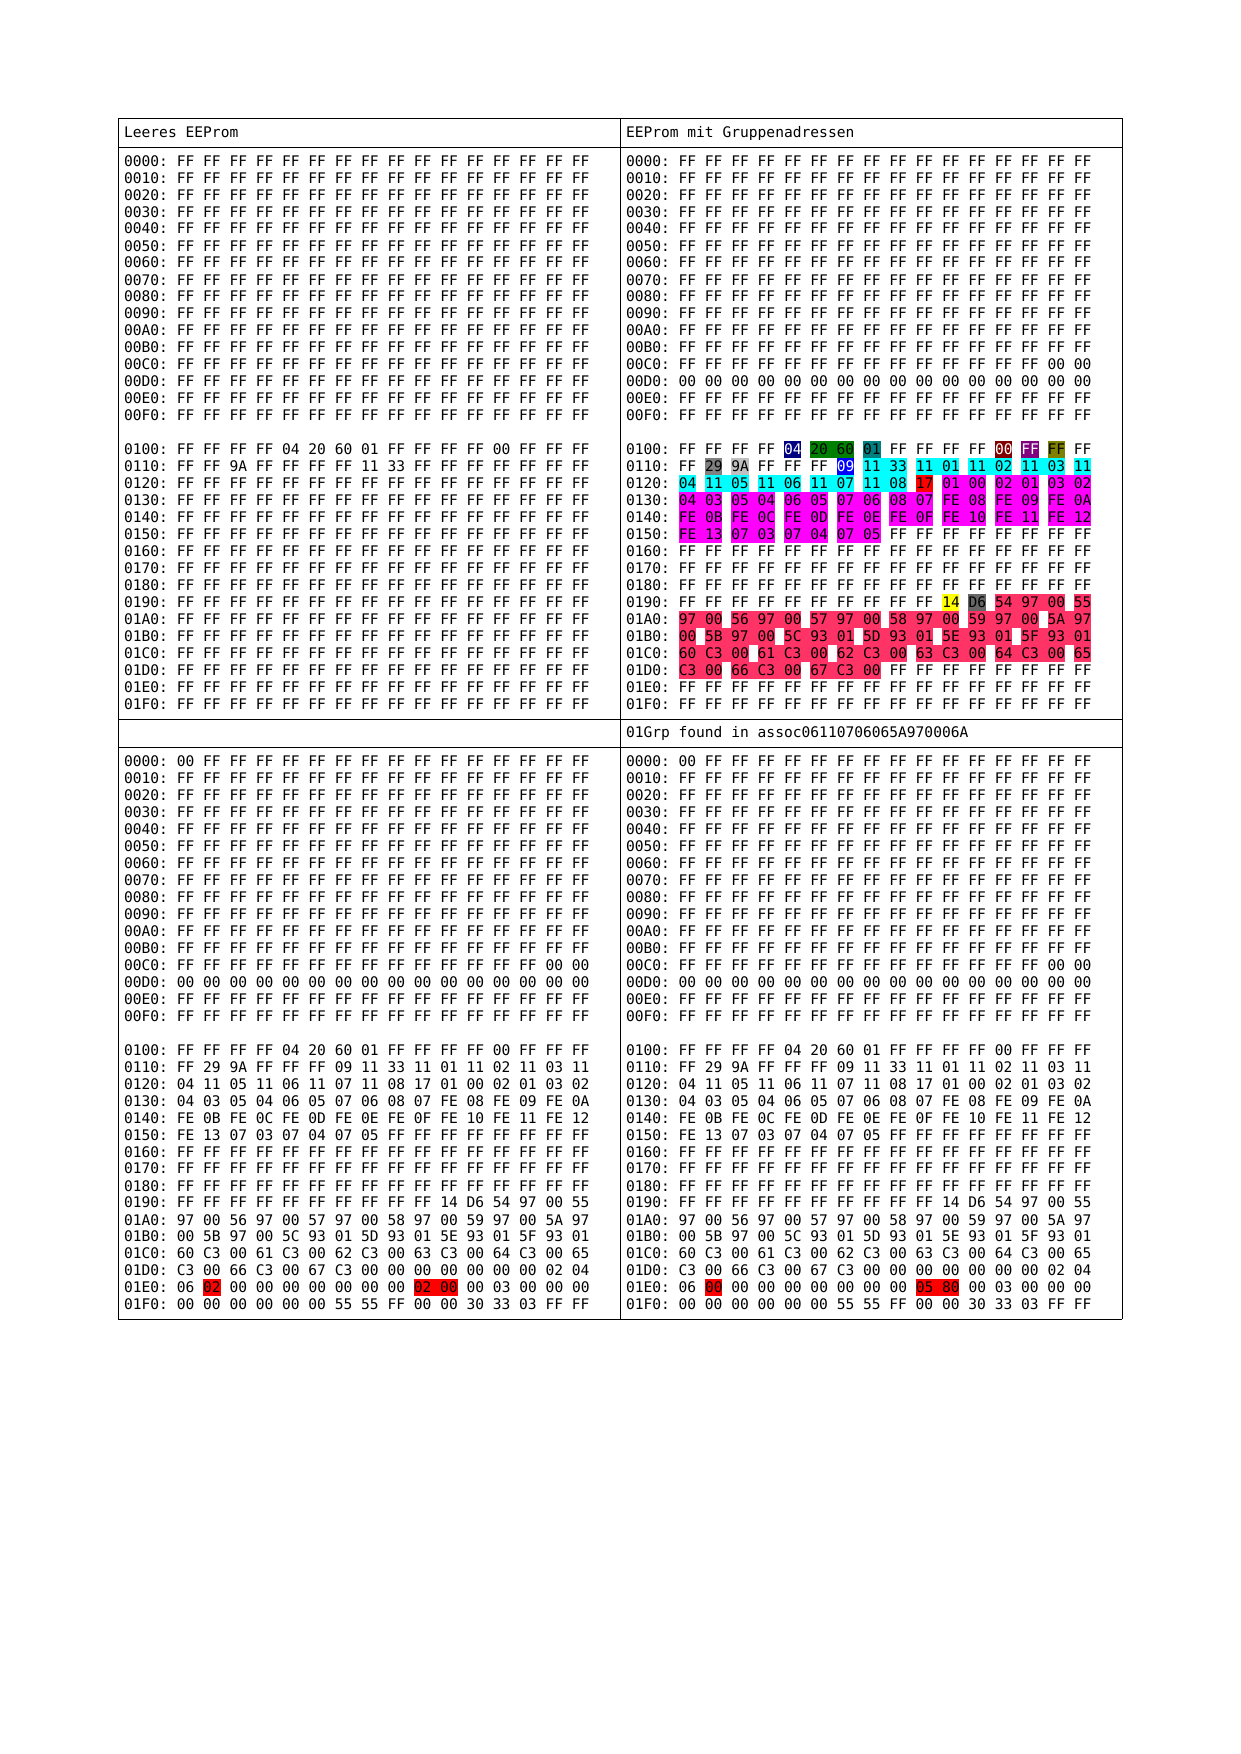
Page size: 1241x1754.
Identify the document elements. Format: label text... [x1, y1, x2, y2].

table_header Leeres EEProm [119, 119, 620, 147]
table_cell 0000: FF FF FF FF FF FF FF FF FF FF FF FF FF FF FF FF 0010: FF FF FF FF FF FF FF FF FF FF FF FF FF FF FF FF 0020: FF FF FF FF FF FF FF FF FF FF FF FF FF FF FF FF 0030: FF FF FF FF FF FF FF FF FF FF FF FF FF FF FF FF 0040: FF FF FF FF FF FF FF FF FF FF FF FF FF FF FF FF 0050: FF FF FF FF FF FF FF FF FF FF FF FF FF FF FF FF 0060: FF FF FF FF FF FF FF FF FF FF FF FF FF FF FF FF 0070: FF FF FF FF FF FF FF FF FF FF FF FF FF FF FF FF 0080: FF FF FF FF FF FF FF FF FF FF FF FF FF FF FF FF 0090: FF FF FF FF FF FF FF FF FF FF FF FF FF FF FF FF 00A0: FF FF FF FF FF FF FF FF FF FF FF FF FF FF FF FF 00B0: FF FF FF FF FF FF FF FF FF FF FF FF FF FF FF FF 00C0: FF FF FF FF FF FF FF FF FF FF FF FF FF FF 00 00 00D0: 00 00 00 00 00 00 00 00 00 00 00 00 00 00 00 00 00E0: FF FF FF FF FF FF FF FF FF FF FF FF FF FF FF FF 00F0: FF FF FF FF FF FF FF FF FF FF FF FF FF FF FF FF 0100: FF FF FF FF 04 20 60 01 FF FF FF FF 00 FF FF FF 0110: FF 29 9A FF FF FF 09 11 33 11 01 11 02 11 03 11 0120: 04 11 05 11 06 11 07 11 08 17 01 00 02 01 03 02 0130: 04 03 05 04 06 05 07 06 08 07 FE 08 FE 09 FE 0A 0140: FE 0B FE 0C FE 0D FE 0E FE 0F FE 10 FE 11 FE 12 0150: FE 13 07 03 07 04 07 05 FF FF FF FF FF FF FF FF 0160: FF FF FF FF FF FF FF FF FF FF FF FF FF FF FF FF 0170: FF FF FF FF FF FF FF FF FF FF FF FF FF FF FF FF 0180: FF FF FF FF FF FF FF FF FF FF FF FF FF FF FF FF 0190: FF FF FF FF FF FF FF FF FF FF 14 D6 54 97 00 55 01A0: 97 00 56 97 00 57 97 00 58 97 00 59 97 00 5A 97 01B0: 00 5B 97 00 5C 93 01 5D 93 01 5E 93 01 5F 93 01 01C0: 60 C3 00 61 C3 00 62 C3 00 63 C3 00 64 C3 00 65 01D0: C3 00 66 C3 00 67 C3 00 FF FF FF FF FF FF FF FF 01E0: FF FF FF FF FF FF FF FF FF FF FF FF FF FF FF FF 01F0: FF FF FF FF FF FF FF FF FF FF FF FF FF FF FF FF [621, 148, 1122, 718]
table_cell 0000: FF FF FF FF FF FF FF FF FF FF FF FF FF FF FF FF 0010: FF FF FF FF FF FF FF FF FF FF FF FF FF FF FF FF 0020: FF FF FF FF FF FF FF FF FF FF FF FF FF FF FF FF 0030: FF FF FF FF FF FF FF FF FF FF FF FF FF FF FF FF 0040: FF FF FF FF FF FF FF FF FF FF FF FF FF FF FF FF 0050: FF FF FF FF FF FF FF FF FF FF FF FF FF FF FF FF 0060: FF FF FF FF FF FF FF FF FF FF FF FF FF FF FF FF 0070: FF FF FF FF FF FF FF FF FF FF FF FF FF FF FF FF 0080: FF FF FF FF FF FF FF FF FF FF FF FF FF FF FF FF 0090: FF FF FF FF FF FF FF FF FF FF FF FF FF FF FF FF 00A0: FF FF FF FF FF FF FF FF FF FF FF FF FF FF FF FF 00B0: FF FF FF FF FF FF FF FF FF FF FF FF FF FF FF FF 00C0: FF FF FF FF FF FF FF FF FF FF FF FF FF FF FF FF 00D0: FF FF FF FF FF FF FF FF FF FF FF FF FF FF FF FF 00E0: FF FF FF FF FF FF FF FF FF FF FF FF FF FF FF FF 00F0: FF FF FF FF FF FF FF FF FF FF FF FF FF FF FF FF 0100: FF FF FF FF 04 20 60 01 FF FF FF FF 00 FF FF FF 0110: FF FF 9A FF FF FF FF 11 33 FF FF FF FF FF FF FF 0120: FF FF FF FF FF FF FF FF FF FF FF FF FF FF FF FF 0130: FF FF FF FF FF FF FF FF FF FF FF FF FF FF FF FF 0140: FF FF FF FF FF FF FF FF FF FF FF FF FF FF FF FF 0150: FF FF FF FF FF FF FF FF FF FF FF FF FF FF FF FF 0160: FF FF FF FF FF FF FF FF FF FF FF FF FF FF FF FF 0170: FF FF FF FF FF FF FF FF FF FF FF FF FF FF FF FF 0180: FF FF FF FF FF FF FF FF FF FF FF FF FF FF FF FF 0190: FF FF FF FF FF FF FF FF FF FF FF FF FF FF FF FF 01A0: FF FF FF FF FF FF FF FF FF FF FF FF FF FF FF FF 01B0: FF FF FF FF FF FF FF FF FF FF FF FF FF FF FF FF 01C0: FF FF FF FF FF FF FF FF FF FF FF FF FF FF FF FF 01D0: FF FF FF FF FF FF FF FF FF FF FF FF FF FF FF FF 01E0: FF FF FF FF FF FF FF FF FF FF FF FF FF FF FF FF 01F0: FF FF FF FF FF FF FF FF FF FF FF FF FF FF FF FF [119, 148, 620, 718]
table_cell 0000: 00 FF FF FF FF FF FF FF FF FF FF FF FF FF FF FF 0010: FF FF FF FF FF FF FF FF FF FF FF FF FF FF FF FF 0020: FF FF FF FF FF FF FF FF FF FF FF FF FF FF FF FF 0030: FF FF FF FF FF FF FF FF FF FF FF FF FF FF FF FF 0040: FF FF FF FF FF FF FF FF FF FF FF FF FF FF FF FF 0050: FF FF FF FF FF FF FF FF FF FF FF FF FF FF FF FF 0060: FF FF FF FF FF FF FF FF FF FF FF FF FF FF FF FF 0070: FF FF FF FF FF FF FF FF FF FF FF FF FF FF FF FF 0080: FF FF FF FF FF FF FF FF FF FF FF FF FF FF FF FF 0090: FF FF FF FF FF FF FF FF FF FF FF FF FF FF FF FF 00A0: FF FF FF FF FF FF FF FF FF FF FF FF FF FF FF FF 00B0: FF FF FF FF FF FF FF FF FF FF FF FF FF FF FF FF 00C0: FF FF FF FF FF FF FF FF FF FF FF FF FF FF 00 00 00D0: 00 00 00 00 00 00 00 00 00 00 00 00 00 00 00 00 00E0: FF FF FF FF FF FF FF FF FF FF FF FF FF FF FF FF 00F0: FF FF FF FF FF FF FF FF FF FF FF FF FF FF FF FF 0100: FF FF FF FF 04 20 60 01 FF FF FF FF 00 FF FF FF 0110: FF 29 9A FF FF FF 09 11 33 11 01 11 02 11 03 11 0120: 04 11 05 11 06 11 07 11 08 17 01 00 02 01 03 02 0130: 04 03 05 04 06 05 07 06 08 07 FE 08 FE 09 FE 0A 0140: FE 0B FE 0C FE 0D FE 0E FE 0F FE 10 FE 11 FE 12 0150: FE 13 07 03 07 04 07 05 FF FF FF FF FF FF FF FF 0160: FF FF FF FF FF FF FF FF FF FF FF FF FF FF FF FF 0170: FF FF FF FF FF FF FF FF FF FF FF FF FF FF FF FF 0180: FF FF FF FF FF FF FF FF FF FF FF FF FF FF FF FF 0190: FF FF FF FF FF FF FF FF FF FF 14 D6 54 97 00 55 01A0: 97 00 56 97 00 57 97 00 58 97 00 59 97 00 5A 97 01B0: 00 5B 97 00 5C 93 01 5D 93 01 5E 93 01 5F 93 01 01C0: 60 C3 00 61 C3 00 62 C3 00 63 C3 00 64 C3 00 65 01D0: C3 00 66 C3 00 67 C3 00 00 00 00 00 00 00 02 04 01E0: 06 00 00 00 00 00 00 00 00 05 80 00 03 00 00 00 01F0: 00 00 00 00 00 00 55 55 FF 00 00 30 33 03 FF FF [621, 748, 1122, 1319]
table_cell 0000: 00 FF FF FF FF FF FF FF FF FF FF FF FF FF FF FF 0010: FF FF FF FF FF FF FF FF FF FF FF FF FF FF FF FF 0020: FF FF FF FF FF FF FF FF FF FF FF FF FF FF FF FF 0030: FF FF FF FF FF FF FF FF FF FF FF FF FF FF FF FF 0040: FF FF FF FF FF FF FF FF FF FF FF FF FF FF FF FF 0050: FF FF FF FF FF FF FF FF FF FF FF FF FF FF FF FF 0060: FF FF FF FF FF FF FF FF FF FF FF FF FF FF FF FF 0070: FF FF FF FF FF FF FF FF FF FF FF FF FF FF FF FF 0080: FF FF FF FF FF FF FF FF FF FF FF FF FF FF FF FF 0090: FF FF FF FF FF FF FF FF FF FF FF FF FF FF FF FF 00A0: FF FF FF FF FF FF FF FF FF FF FF FF FF FF FF FF 00B0: FF FF FF FF FF FF FF FF FF FF FF FF FF FF FF FF 00C0: FF FF FF FF FF FF FF FF FF FF FF FF FF FF 00 00 00D0: 00 00 00 00 00 00 00 00 00 00 00 00 00 00 00 00 00E0: FF FF FF FF FF FF FF FF FF FF FF FF FF FF FF FF 00F0: FF FF FF FF FF FF FF FF FF FF FF FF FF FF FF FF 0100: FF FF FF FF 04 20 60 01 FF FF FF FF 00 FF FF FF 0110: FF 29 9A FF FF FF 09 11 33 11 01 11 02 11 03 11 0120: 04 11 05 11 06 11 07 11 08 17 01 00 02 01 03 02 0130: 04 03 05 04 06 05 07 06 08 07 FE 08 FE 09 FE 0A 0140: FE 0B FE 0C FE 0D FE 0E FE 0F FE 10 FE 11 FE 12 0150: FE 13 07 03 07 04 07 05 FF FF FF FF FF FF FF FF 0160: FF FF FF FF FF FF FF FF FF FF FF FF FF FF FF FF 0170: FF FF FF FF FF FF FF FF FF FF FF FF FF FF FF FF 0180: FF FF FF FF FF FF FF FF FF FF FF FF FF FF FF FF 0190: FF FF FF FF FF FF FF FF FF FF 14 D6 54 97 00 55 01A0: 97 00 56 97 00 57 97 00 58 97 00 59 97 00 5A 97 01B0: 00 5B 97 00 5C 93 01 5D 93 01 5E 93 01 5F 93 01 01C0: 60 C3 00 61 C3 00 62 C3 00 63 C3 00 64 C3 00 65 01D0: C3 00 66 C3 00 67 C3 00 00 00 00 00 00 00 02 04 01E0: 06 02 00 00 00 00 00 00 00 02 00 00 03 00 00 00 01F0: 00 00 00 00 00 00 55 55 FF 00 00 30 33 03 FF FF [119, 748, 620, 1319]
table_cell [119, 720, 620, 747]
table_header EEProm mit Gruppenadressen [621, 119, 1122, 147]
table_cell 01Grp found in assoc06110706065A970006A [621, 720, 1122, 747]
